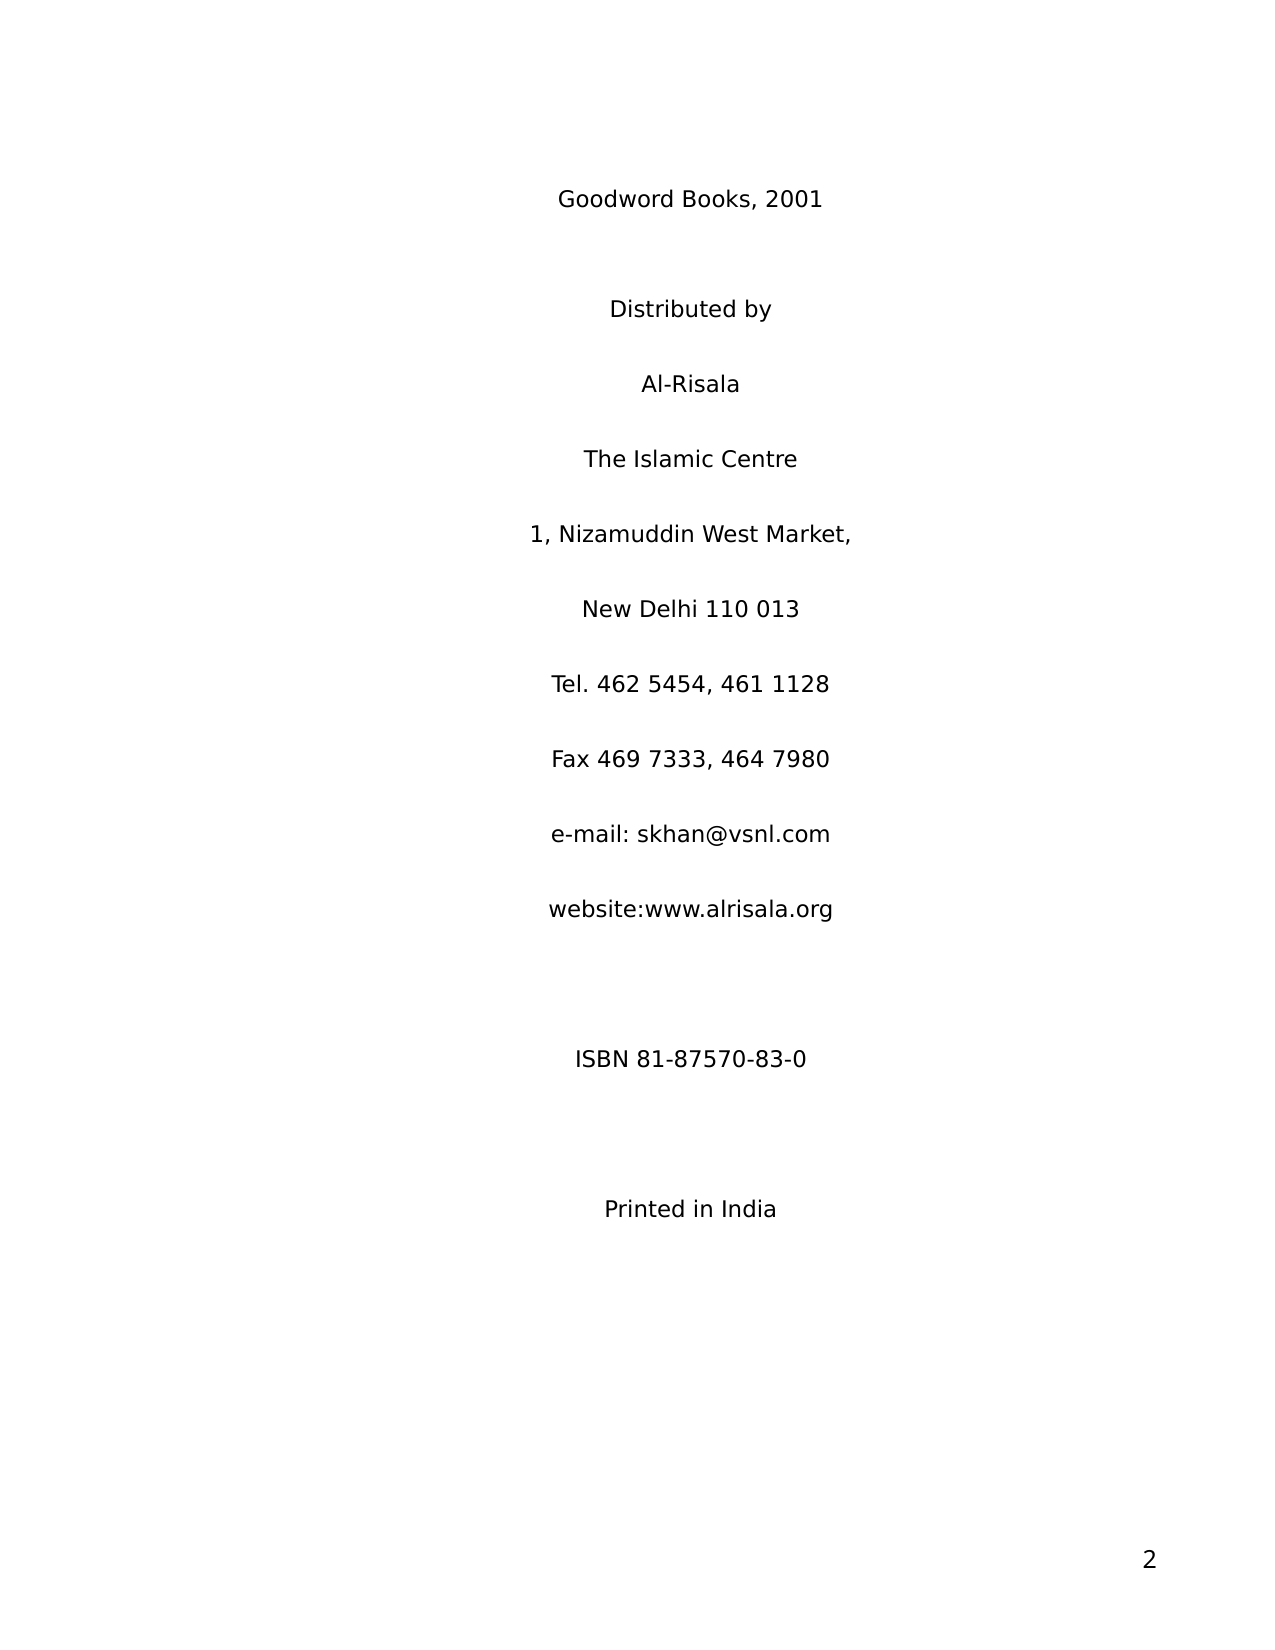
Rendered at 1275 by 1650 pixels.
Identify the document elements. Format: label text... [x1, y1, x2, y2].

text Tel. 462 5454, 461 1128 [177, 632, 1157, 707]
text e-mail: skhan@vsnl.com [177, 782, 1157, 857]
text Goodword Books, 2001 [177, 148, 1157, 223]
text Al-Risala [177, 332, 1157, 407]
text website:www.alrisala.org [177, 857, 1157, 932]
text Fax 469 7333, 464 7980 [177, 707, 1157, 782]
text 1, Nizamuddin West Market, [177, 482, 1157, 557]
text The Islamic Centre [177, 407, 1157, 482]
text New Delhi 110 013 [177, 557, 1157, 632]
text Distributed by [177, 257, 1157, 332]
text ISBN 81-87570-83-0 [177, 1007, 1157, 1082]
text Printed in India [177, 1157, 1157, 1232]
